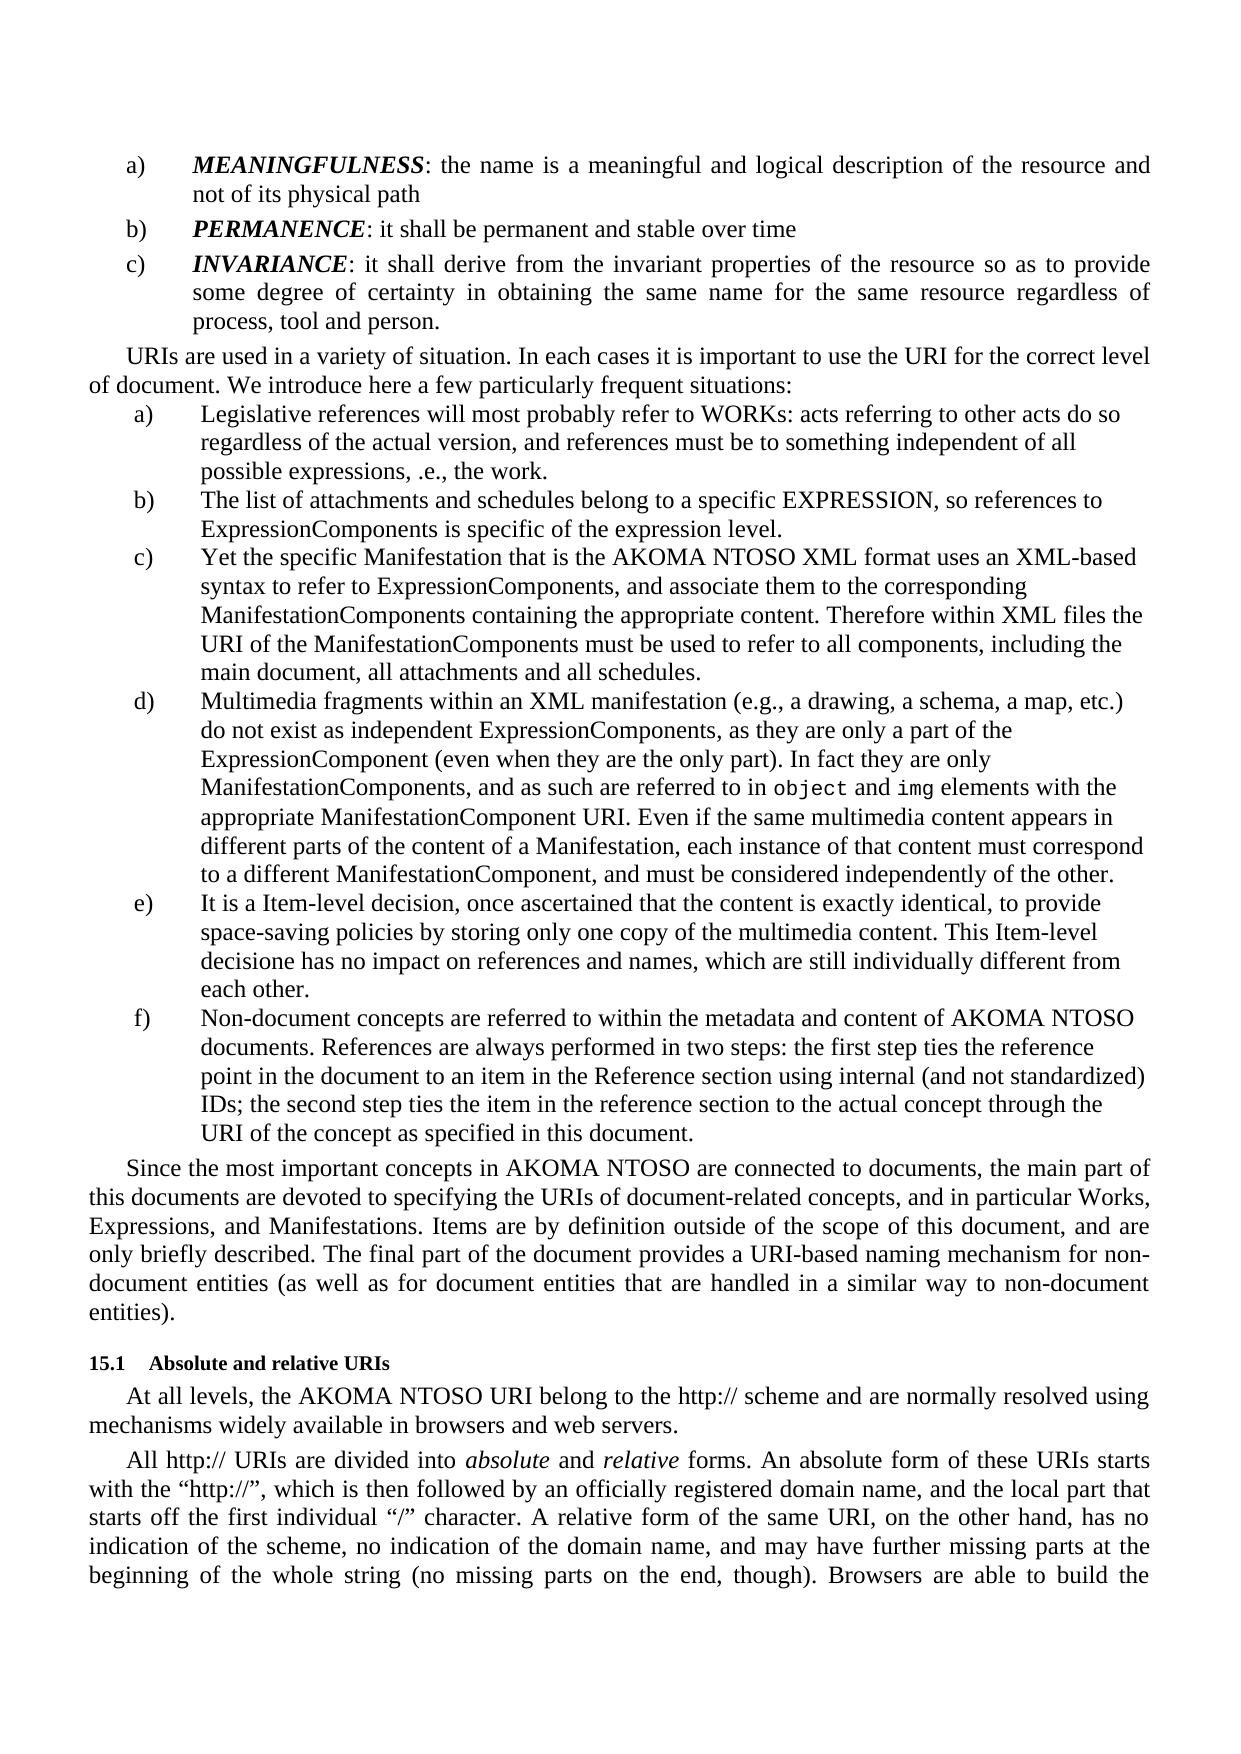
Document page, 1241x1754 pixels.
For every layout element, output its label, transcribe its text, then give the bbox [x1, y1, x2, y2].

text Since the most important concepts in AKOMA NTOSO are connected to documents, the main part of this documents are devoted to specifying the URIs of document-related concepts, and in particular Works, Expressions, and Manifestations. Items are by definition outside of the scope of this document, and are only briefly described. The final part of the document provides a URI-based naming mechanism for non-document entities (as well as for document entities that are handled in a similar way to non-document entities). [89, 1153, 1151, 1326]
list Legislative references will most probably refer to WORKs: acts referring to other acts do so regardless of the actual version, and references must be to something independent of all possible expressions, .e., the work. [134, 399, 1151, 485]
list Non-document concepts are referred to within the metadata and content of AKOMA NTOSO documents. References are always performed in two steps: the first step ties the reference point in the document to an item in the Reference section using internal (and not standardized) IDs; the second step ties the item in the reference section to the actual concept through the URI of the concept as specified in this document. [134, 1003, 1151, 1147]
subtitle Absolute and relative URIs [89, 1351, 1151, 1375]
list INVARIANCE: it shall derive from the invariant properties of the resource so as to provide some degree of certainty in obtaining the same name for the same resource regardless of process, tool and person. [126, 249, 1151, 335]
list The list of attachments and schedules belong to a specific EXPRESSION, so references to ExpressionComponents is specific of the expression level. [134, 485, 1151, 542]
list MEANINGFULNESS: the name is a meaningful and logical description of the resource and not of its physical path [126, 150, 1151, 207]
text URIs are used in a variety of situation. In each cases it is important to use the URI for the correct level of document. We introduce here a few particularly frequent situations: [89, 341, 1151, 399]
text At all levels, the AKOMA NTOSO URI belong to the http:// scheme and are normally resolved using mechanisms widely available in browsers and web servers. [89, 1381, 1151, 1439]
list PERMANENCE: it shall be permanent and stable over time [126, 214, 1151, 242]
list Yet the specific Manifestation that is the AKOMA NTOSO XML format uses an XML-based syntax to refer to ExpressionComponents, and associate them to the corresponding ManifestationComponents containing the appropriate content. Therefore within XML files the URI of the ManifestationComponents must be used to refer to all components, including the main document, all attachments and all schedules. [134, 542, 1151, 686]
text All http:// URIs are divided into absolute and relative forms. An absolute form of these URIs starts with the “http://”, which is then followed by an officially registered domain name, and the local part that starts off the first individual “/” character. A relative form of the same URI, on the other hand, has no indication of the scheme, no indication of the domain name, and may have further missing parts at the beginning of the whole string (no missing parts on the end, though). Browsers are able to build the [89, 1445, 1151, 1589]
list It is a Item-level decision, once ascertained that the content is exactly identical, to provide space-saving policies by storing only one copy of the multimedia content. This Item-level decisione has no impact on references and names, which are still individually different from each other. [134, 888, 1151, 1003]
list Multimedia fragments within an XML manifestation (e.g., a drawing, a schema, a map, etc.) do not exist as independent ExpressionComponents, as they are only a part of the ExpressionComponent (even when they are the only part). In fact they are only ManifestationComponents, and as such are referred to in object and img elements with the appropriate ManifestationComponent URI. Even if the same multimedia content appears in different parts of the content of a Manifestation, each instance of that content must correspond to a different ManifestationComponent, and must be considered independently of the other. [134, 686, 1151, 888]
